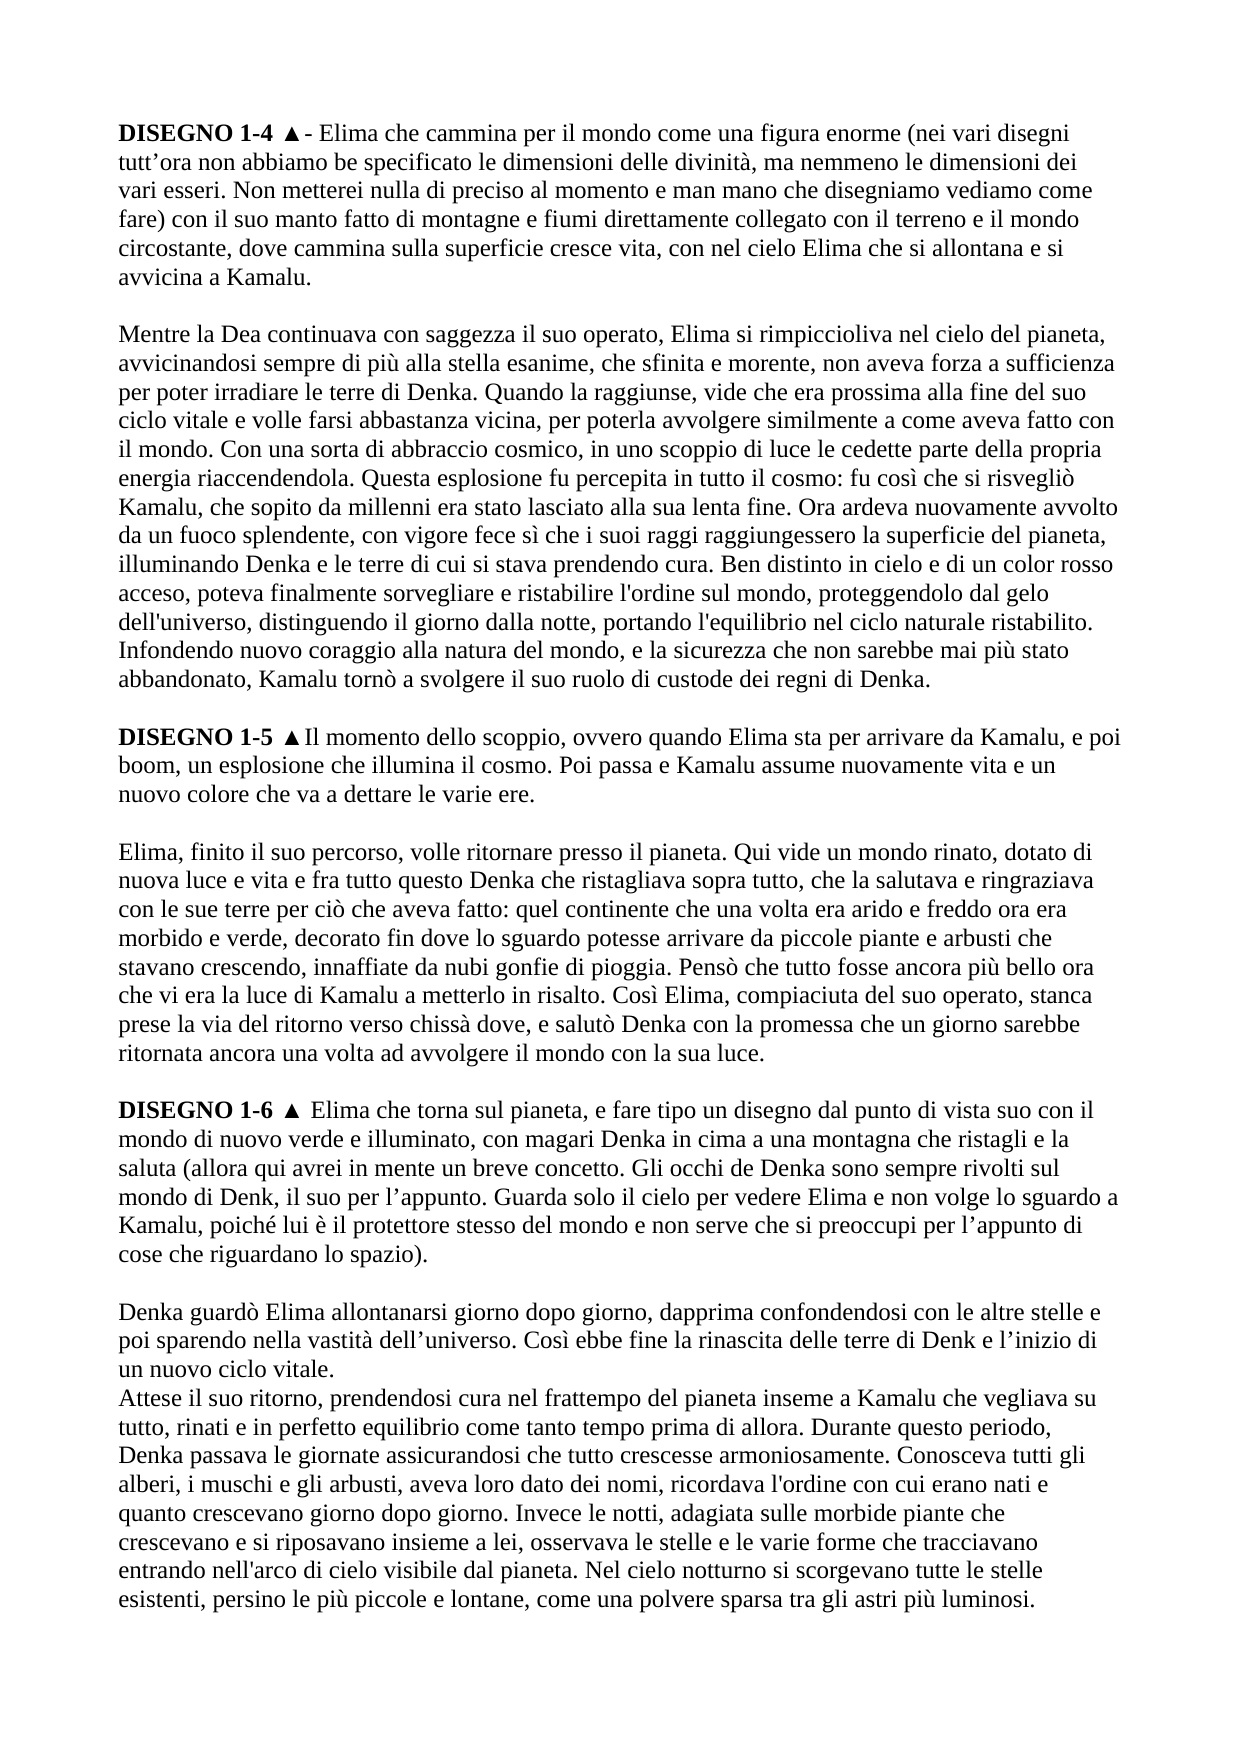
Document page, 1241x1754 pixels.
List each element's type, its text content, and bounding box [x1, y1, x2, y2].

text Elima, finito il suo percorso, volle ritornare presso il pianeta. Qui vide un mondo rinato, dotato di nuova luce e vita e fra tutto questo Denka che ristagliava sopra tutto, che la salutava e ringraziava con le sue terre per ciò che aveva fatto: quel continente che una volta era arido e freddo ora era morbido e verde, decorato fin dove lo sguardo potesse arrivare da piccole piante e arbusti che stavano crescendo, innaffiate da nubi gonfie di pioggia. Pensò che tutto fosse ancora più bello ora che vi era la luce di Kamalu a metterlo in risalto. Così Elima, compiaciuta del suo operato, stanca prese la via del ritorno verso chissà dove, e salutò Denka con la promessa che un giorno sarebbe ritornata ancora una volta ad avvolgere il mondo con la sua luce. [118, 808, 1122, 1067]
text Denka guardò Elima allontanarsi giorno dopo giorno, dapprima confondendosi con le altre stelle e poi sparendo nella vastità dell’universo. Così ebbe fine la rinascita delle terre di Denk e l’inizio di un nuovo ciclo vitale. Attese il suo ritorno, prendendosi cura nel frattempo del pianeta inseme a Kamalu che vegliava su tutto, rinati e in perfetto equilibrio come tanto tempo prima di allora. Durante questo periodo, Denka passava le giornate assicurandosi che tutto crescesse armoniosamente. Conosceva tutti gli alberi, i muschi e gli arbusti, aveva loro dato dei nomi, ricordava l'ordine con cui erano nati e quanto crescevano giorno dopo giorno. Invece le notti, adagiata sulle morbide piante che crescevano e si riposavano insieme a lei, osservava le stelle e le varie forme che tracciavano entrando nell'arco di cielo visibile dal pianeta. Nel cielo notturno si scorgevano tutte le stelle esistenti, persino le più piccole e lontane, come una polvere sparsa tra gli astri più luminosi. [118, 1297, 1122, 1613]
text Mentre la Dea continuava con saggezza il suo operato, Elima si rimpiccioliva nel cielo del pianeta, avvicinandosi sempre di più alla stella esanime, che sfinita e morente, non aveva forza a sufficienza per poter irradiare le terre di Denka. Quando la raggiunse, vide che era prossima alla fine del suo ciclo vitale e volle farsi abbastanza vicina, per poterla avvolgere similmente a come aveva fatto con il mondo. Con una sorta di abbraccio cosmico, in uno scoppio di luce le cedette parte della propria energia riaccendendola. Questa esplosione fu percepita in tutto il cosmo: fu così che si risvegliò Kamalu, che sopito da millenni era stato lasciato alla sua lenta fine. Ora ardeva nuovamente avvolto da un fuoco splendente, con vigore fece sì che i suoi raggi raggiungessero la superficie del pianeta, illuminando Denka e le terre di cui si stava prendendo cura. Ben distinto in cielo e di un color rosso acceso, poteva finalmente sorvegliare e ristabilire l'ordine sul mondo, proteggendolo dal gelo dell'universo, distinguendo il giorno dalla notte, portando l'equilibrio nel ciclo naturale ristabilito. Infondendo nuovo coraggio alla natura del mondo, e la sicurezza che non sarebbe mai più stato abbandonato, Kamalu tornò a svolgere il suo ruolo di custode dei regni di Denka. [118, 291, 1122, 693]
text DISEGNO 1-5 ▲Il momento dello scoppio, ovvero quando Elima sta per arrivare da Kamalu, e poi boom, un esplosione che illumina il cosmo. Poi passa e Kamalu assume nuovamente vita e un nuovo colore che va a dettare le varie ere. [118, 722, 1122, 808]
text DISEGNO 1-4 ▲- Elima che cammina per il mondo come una figura enorme (nei vari disegni tutt’ora non abbiamo be specificato le dimensioni delle divinità, ma nemmeno le dimensioni dei vari esseri. Non metterei nulla di preciso al momento e man mano che disegniamo vediamo come fare) con il suo manto fatto di montagne e fiumi direttamente collegato con il terreno e il mondo circostante, dove cammina sulla superficie cresce vita, con nel cielo Elima che si allontana e si avvicina a Kamalu. [118, 118, 1122, 291]
text DISEGNO 1-6 ▲ Elima che torna sul pianeta, e fare tipo un disegno dal punto di vista suo con il mondo di nuovo verde e illuminato, con magari Denka in cima a una montagna che ristagli e la saluta (allora qui avrei in mente un breve concetto. Gli occhi de Denka sono sempre rivolti sul mondo di Denk, il suo per l’appunto. Guarda solo il cielo per vedere Elima e non volge lo sguardo a Kamalu, poiché lui è il protettore stesso del mondo e non serve che si preoccupi per l’appunto di cose che riguardano lo spazio). [118, 1096, 1122, 1268]
